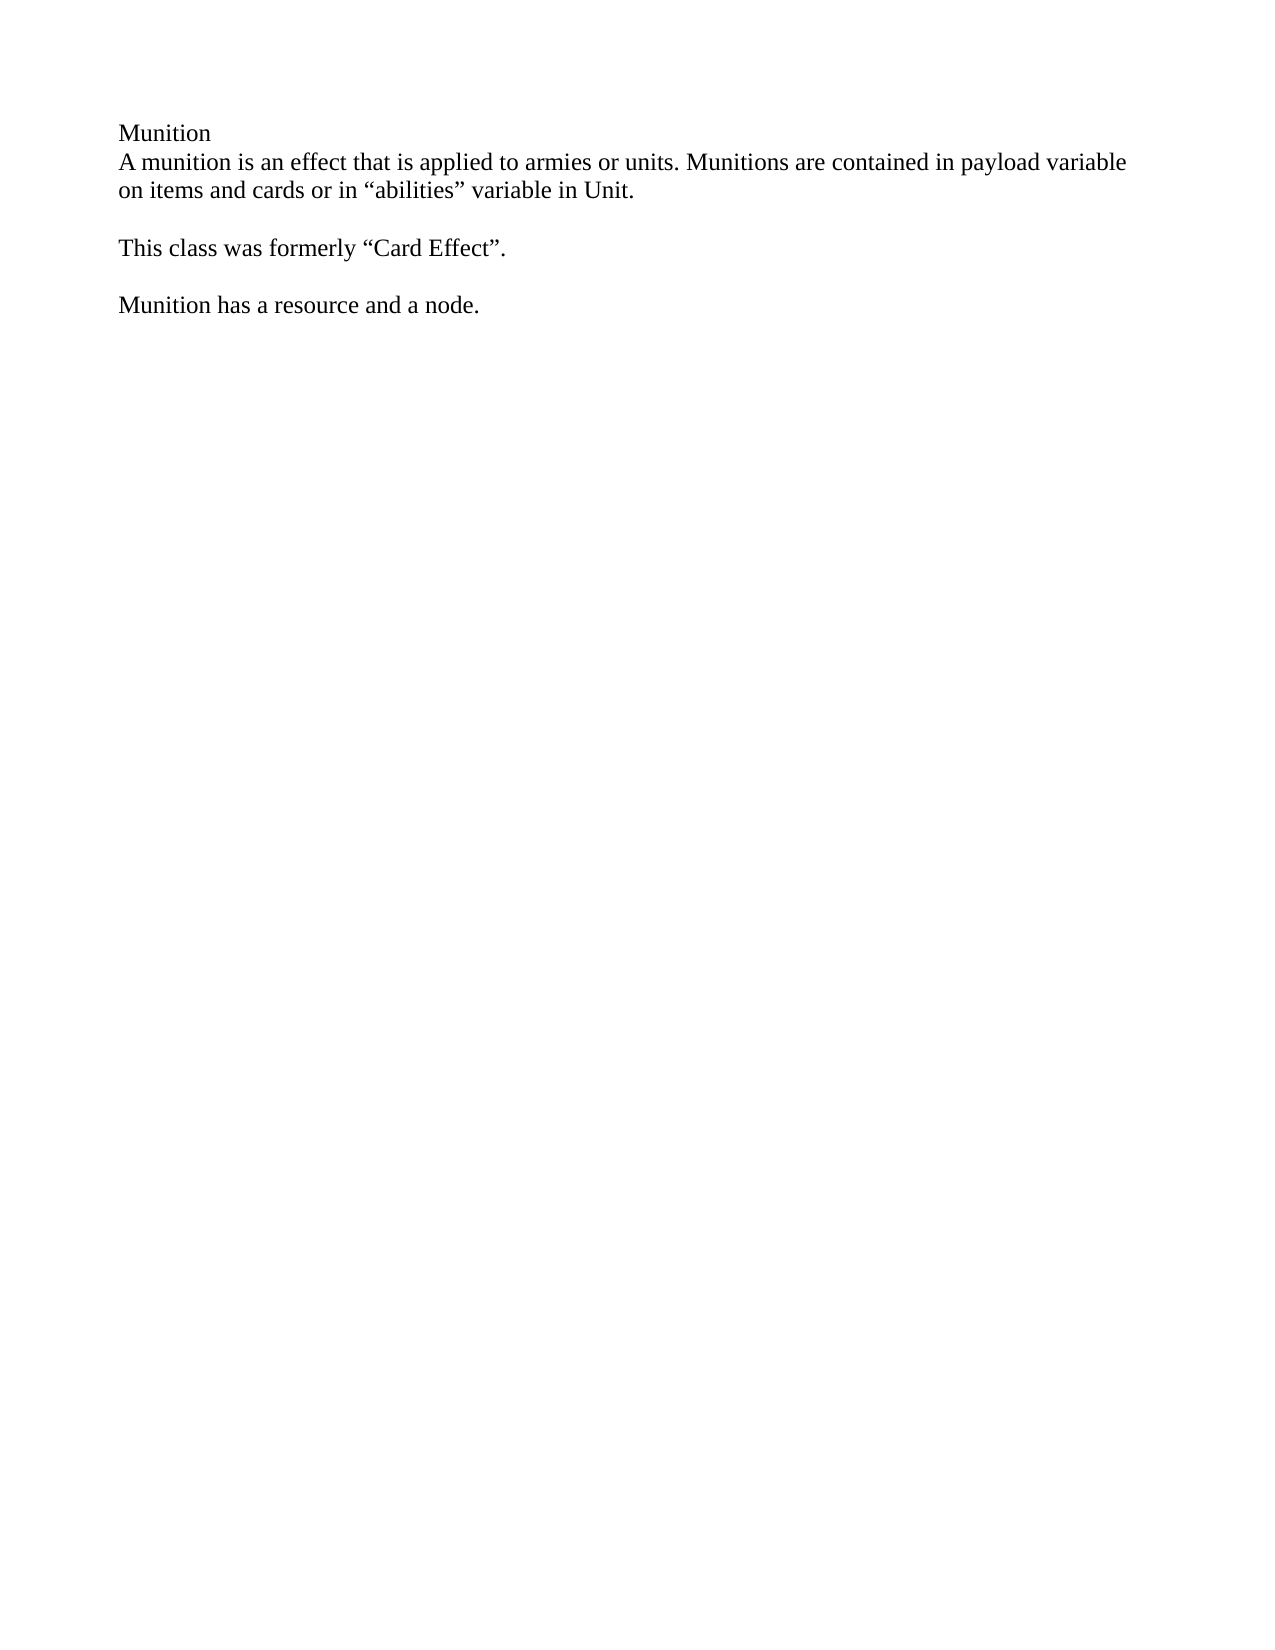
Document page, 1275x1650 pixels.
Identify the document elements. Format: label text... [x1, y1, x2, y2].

text Munition [118, 118, 1157, 147]
text Munition has a resource and a node. [118, 291, 1157, 319]
text This class was formerly “Card Effect”. [118, 233, 1157, 262]
text A munition is an effect that is applied to armies or units. Munitions are contained in payload variable on items and cards or in “abilities” variable in Unit. [118, 147, 1157, 204]
